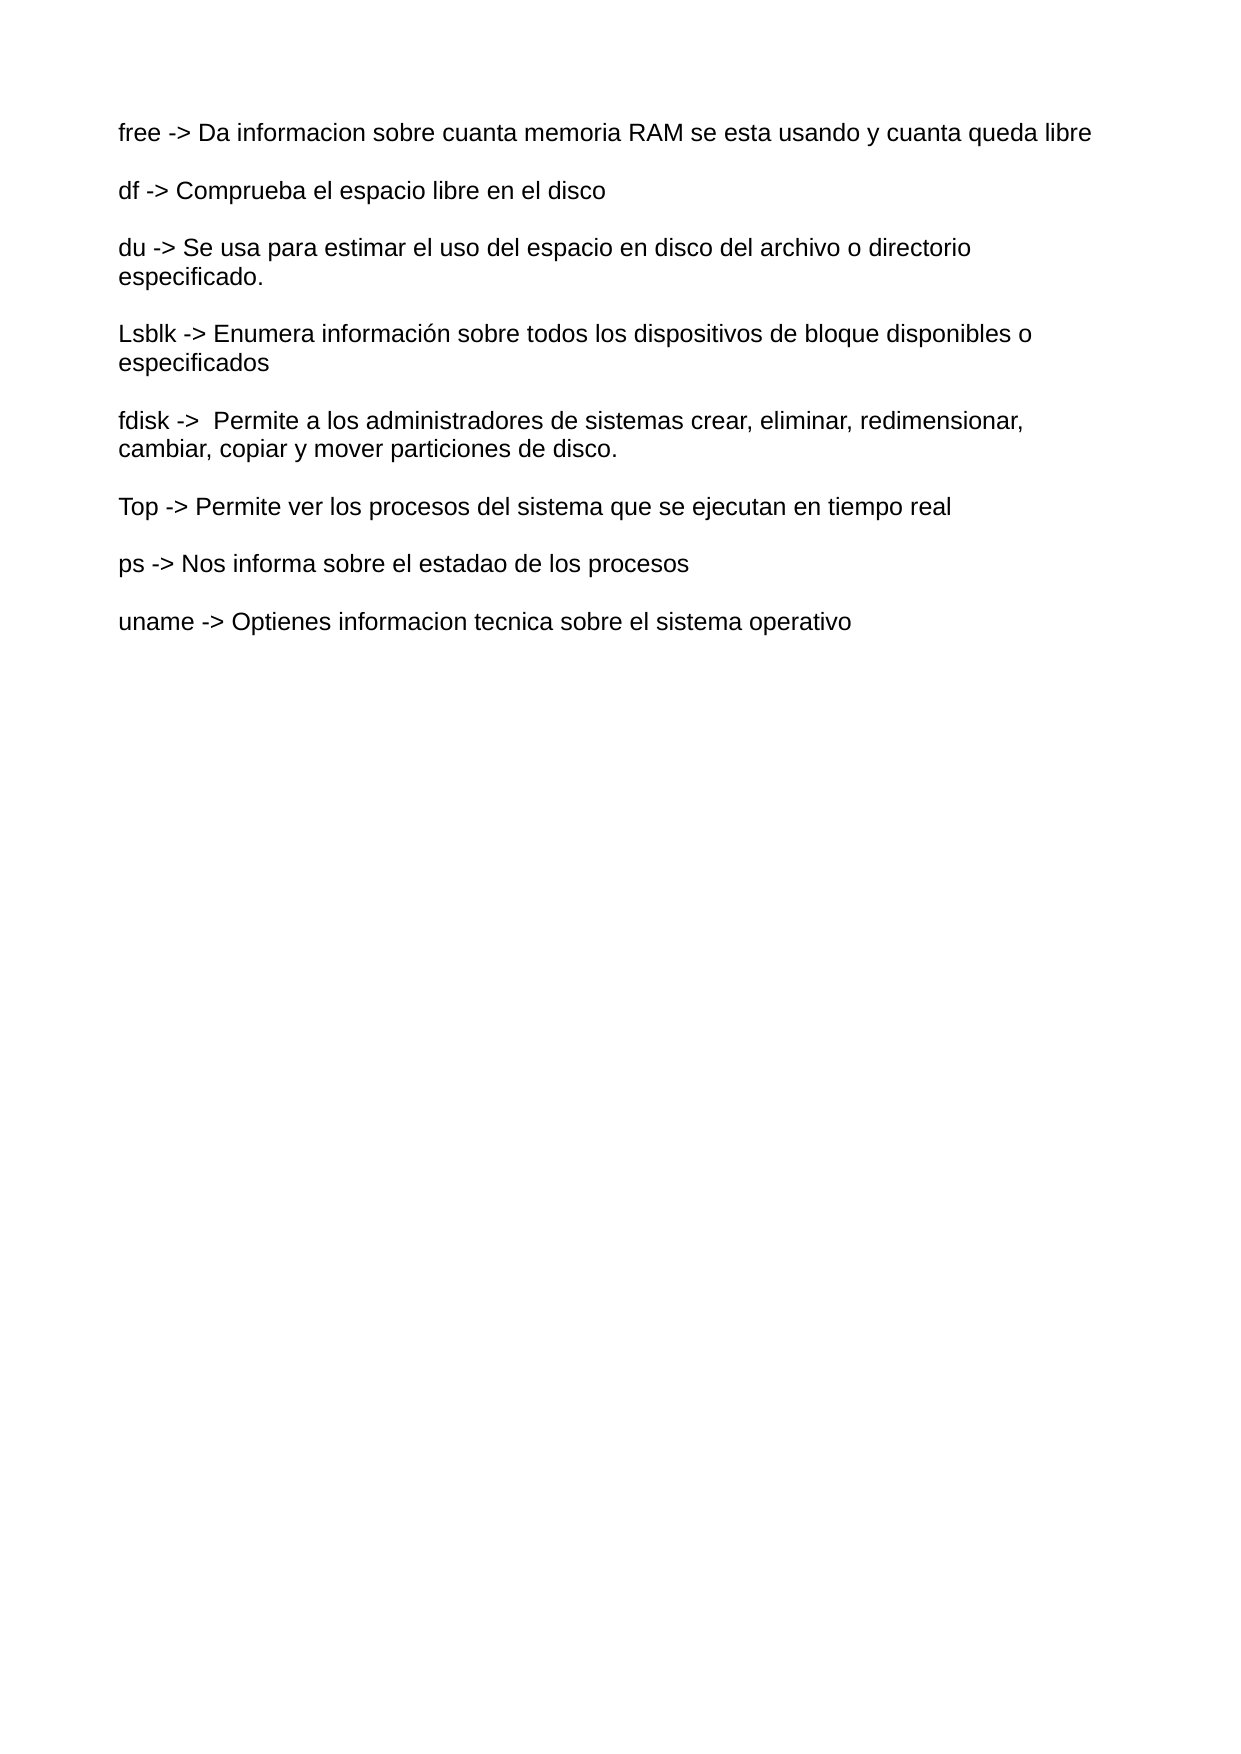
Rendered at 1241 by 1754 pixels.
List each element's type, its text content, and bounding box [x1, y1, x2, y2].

text Top -> Permite ver los procesos del sistema que se ejecutan en tiempo real [118, 492, 1122, 521]
text fdisk -> Permite a los administradores de sistemas crear, eliminar, redimensionar, cambiar, copiar y mover particiones de disco. [118, 406, 1122, 463]
text Lsblk -> Enumera información sobre todos los dispositivos de bloque disponibles o especificados [118, 319, 1122, 377]
text du -> Se usa para estimar el uso del espacio en disco del archivo o directorio especificado. [118, 233, 1122, 291]
text df -> Comprueba el espacio libre en el disco [118, 176, 1122, 204]
text free -> Da informacion sobre cuanta memoria RAM se esta usando y cuanta queda libre [118, 118, 1122, 147]
text ps -> Nos informa sobre el estadao de los procesos [118, 549, 1122, 578]
text uname -> Optienes informacion tecnica sobre el sistema operativo [118, 607, 1122, 636]
